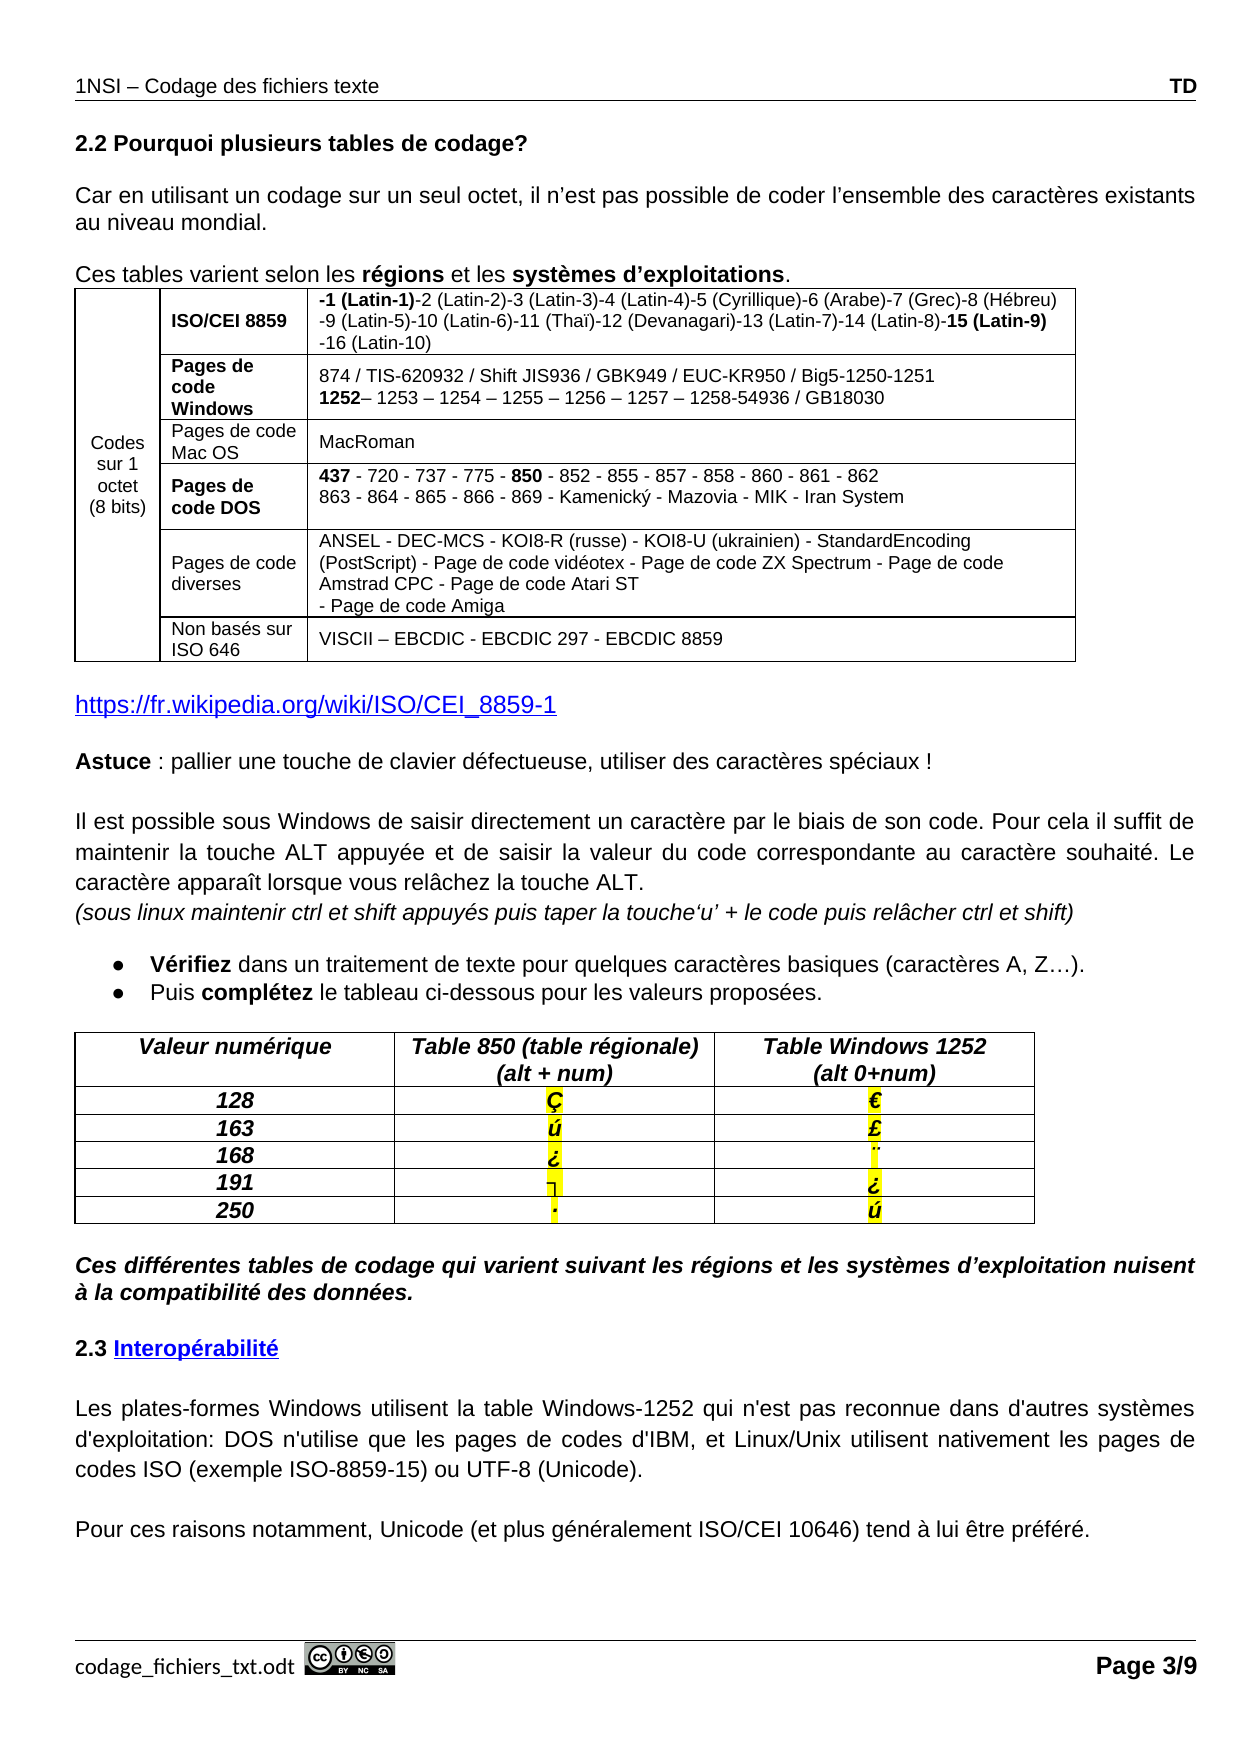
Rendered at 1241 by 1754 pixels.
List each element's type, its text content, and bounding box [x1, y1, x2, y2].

table_cell £ [715, 1115, 1034, 1141]
list Il est possible sous Windows de saisir directement un caractère par le biais de son code. Pour cela il suffit de maintenir la touche ALT appuyée et de saisir la valeur du code correspondante au caractère souhaité. Le caractère apparaît lorsque vous relâchez la touche ALT. [75, 808, 1196, 895]
table_cell Pages de code Mac OS [161, 420, 307, 463]
table_cell 191 [76, 1169, 394, 1196]
table_cell 163 [76, 1115, 394, 1141]
list Astuce : pallier une touche de clavier défectueuse, utiliser des caractères spéciaux ! [75, 748, 1196, 774]
table_cell 874 / TIS-620932 / Shift JIS936 / GBK949 / EUC-KR950 / Big5-1250-1251 1252– 1253 – 1254 – 1255 – 1256 – 1257 – 1258-54936 / GB18030 [308, 355, 1075, 419]
table_header Table 850 (table régionale) (alt + num) [395, 1033, 714, 1086]
list Pour ces raisons notamment, Unicode (et plus généralement ISO/CEI 10646) tend à lui être préféré. [75, 1516, 1196, 1543]
table_header Valeur numérique [76, 1033, 394, 1086]
table_cell Pages de code DOS [161, 464, 307, 529]
table_cell € [715, 1087, 1034, 1113]
table_cell ¿ [395, 1142, 714, 1168]
text Ces tables varient selon les régions et les systèmes d’exploitations. [75, 261, 1196, 288]
text Ces différentes tables de codage qui varient suivant les régions et les systèmes d’exploitation nuisent à la compatibilité des données. [75, 1252, 1196, 1305]
list Les plates-formes Windows utilisent la table Windows-1252 qui n'est pas reconnue dans d'autres systèmes d'exploitation: DOS n'utilise que les pages de codes d'IBM, et Linux/Unix utilisent nativement les pages de codes ISO (exemple ISO-8859-15) ou UTF-8 (Unicode). [75, 1395, 1196, 1482]
table_header Codes sur 1 octet (8 bits) [76, 289, 159, 661]
table_header ISO/CEI 8859 [161, 289, 307, 353]
table_cell ú [715, 1197, 1034, 1223]
table_cell ┐ [395, 1169, 714, 1196]
list 2.3 Interopérabilité [75, 1335, 1196, 1361]
table_cell 168 [76, 1142, 394, 1168]
text 2.2 Pourquoi plusieurs tables de codage? [75, 129, 1196, 156]
table_cell Non basés sur ISO 646 [161, 618, 307, 661]
list Vérifiez dans un traitement de texte pour quelques caractères basiques (caractères A, Z…). [112, 950, 1196, 978]
table_cell ANSEL - DEC-MCS - KOI8-R (russe) - KOI8-U (ukrainien) - StandardEncoding (PostScript) - Page de code vidéotex - Page de code ZX Spectrum - Page de code Amstrad CPC - Page de code Atari ST - Page de code Amiga [308, 530, 1075, 616]
list (sous linux maintenir ctrl et shift appuyés puis taper la touche‘u’ + le code puis relâcher ctrl et shift) [75, 899, 1196, 925]
table_cell 128 [76, 1087, 394, 1113]
table_cell 437 - 720 - 737 - 775 - 850 - 852 - 855 - 857 - 858 - 860 - 861 - 862 863 - 864 - 865 - 866 - 869 - Kamenický - Mazovia - MIK - Iran System [308, 464, 1075, 529]
table_cell Pages de code Windows [161, 355, 307, 419]
table_cell MacRoman [308, 420, 1075, 463]
table_cell · [395, 1197, 714, 1223]
table_cell Ç [395, 1087, 714, 1113]
table_header Table Windows 1252 (alt 0+num) [715, 1033, 1034, 1086]
table_cell 250 [76, 1197, 394, 1223]
table_cell Pages de code diverses [161, 530, 307, 616]
table_cell ú [395, 1115, 714, 1141]
table_cell VISCII – EBCDIC - EBCDIC 297 - EBCDIC 8859 [308, 618, 1075, 661]
text https://fr.wikipedia.org/wiki/ISO/CEI_8859-1 [75, 690, 1196, 719]
text Car en utilisant un codage sur un seul octet, il n’est pas possible de coder l’ensemble des caractères existants au niveau mondial. [75, 182, 1196, 235]
table_header -1 (Latin-1)-2 (Latin-2)-3 (Latin-3)-4 (Latin-4)-5 (Cyrillique)-6 (Arabe)-7 (Grec)-8 (Hébreu) -9 (Latin-5)-10 (Latin-6)-11 (Thaï)-12 (Devanagari)-13 (Latin-7)-14 (Latin-8)-15 (Latin-9) -16 (Latin-10) [308, 289, 1075, 353]
picture [304, 1642, 396, 1675]
table_cell ¿ [715, 1169, 1034, 1196]
list Puis complétez le tableau ci-dessous pour les valeurs proposées. [112, 978, 1196, 1006]
table_cell ¨ [715, 1142, 1034, 1168]
